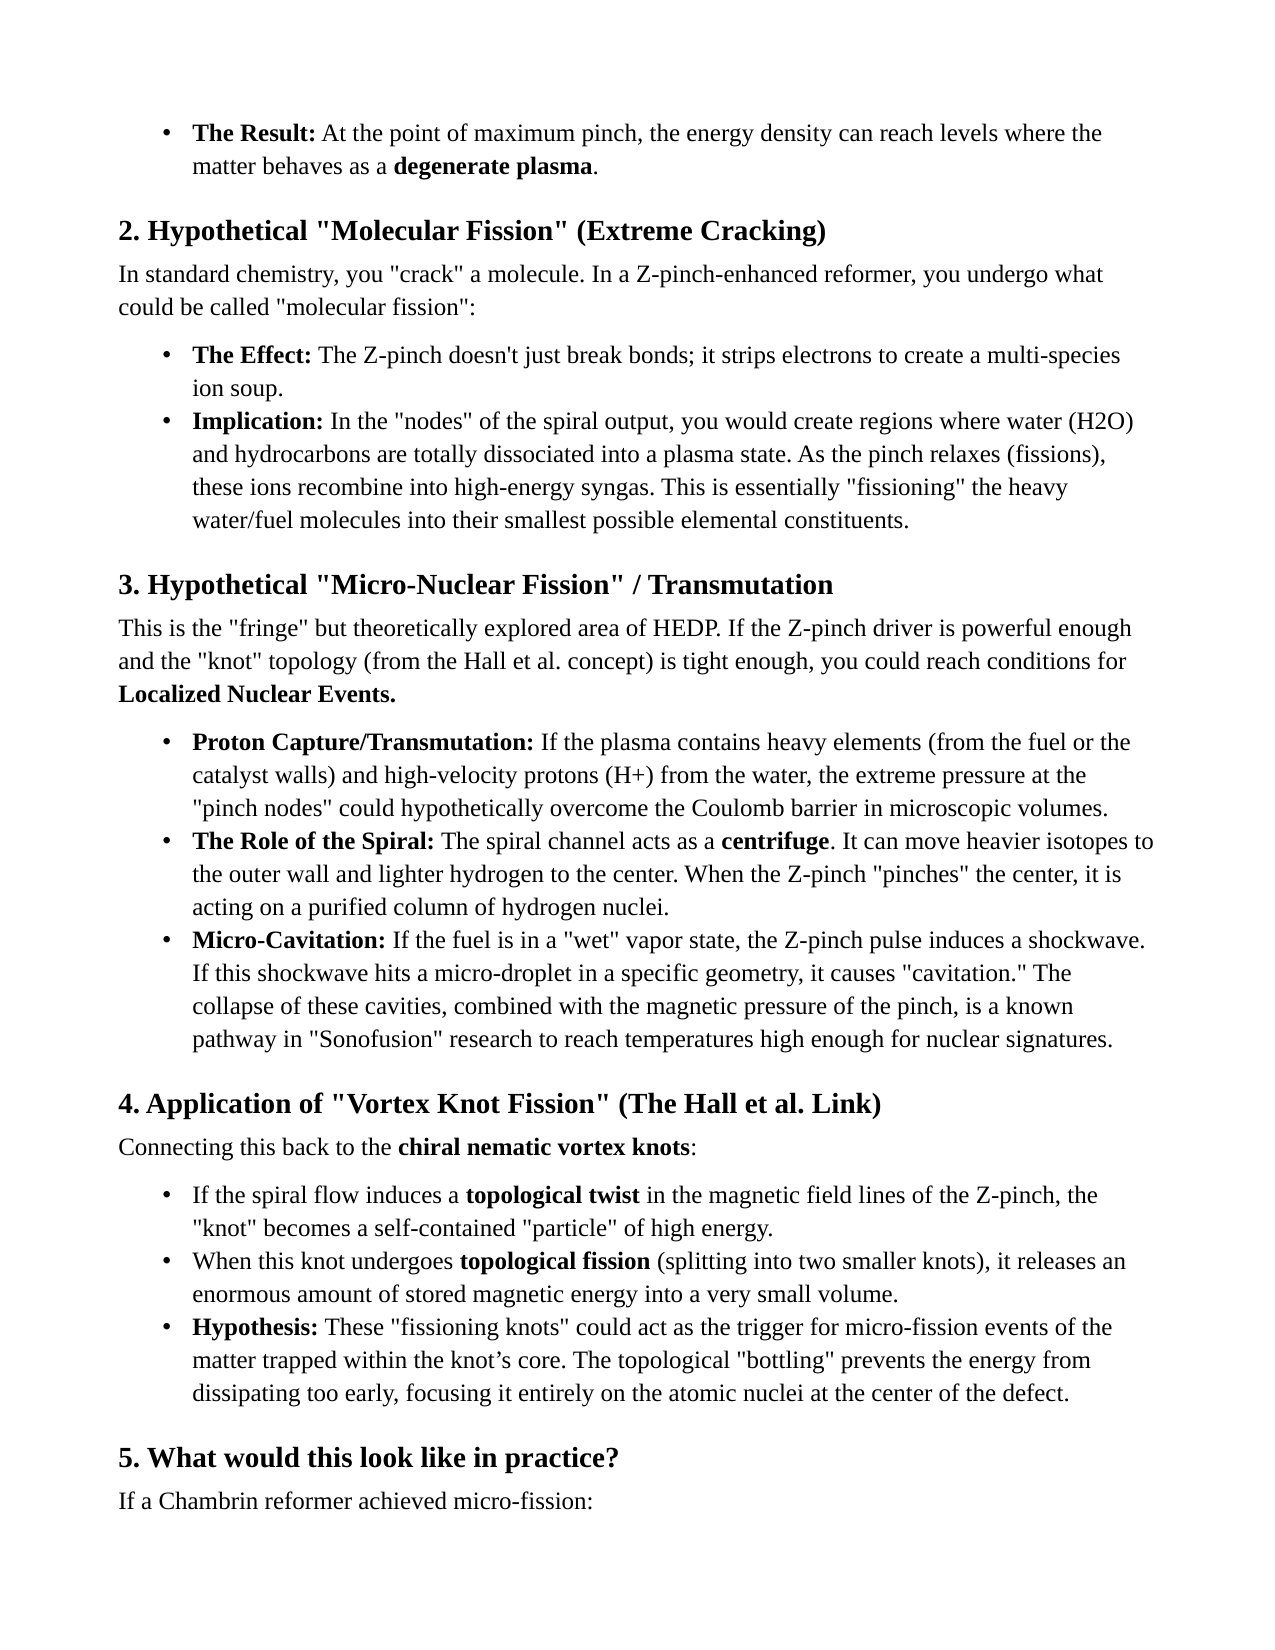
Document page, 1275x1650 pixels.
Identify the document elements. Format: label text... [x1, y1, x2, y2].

subtitle 5. What would this look like in practice? [118, 1440, 1157, 1474]
text Connecting this back to the chiral nematic vortex knots: [118, 1132, 1157, 1161]
list Micro-Cavitation: If the fuel is in a "wet" vapor state, the Z-pinch pulse induces a shockwave. If this shockwave hits a micro-droplet in a specific geometry, it causes "cavitation." The collapse of these cavities, combined with the magnetic pressure of the pinch, is a known pathway in "Sonofusion" research to reach temperatures high enough for nuclear signatures. [162, 925, 1157, 1053]
text This is the "fringe" but theoretically explored area of HEDP. If the Z-pinch driver is powerful enough and the "knot" topology (from the Hall et al. concept) is tight enough, you could reach conditions for Localized Nuclear Events. [118, 613, 1157, 708]
subtitle 4. Application of "Vortex Knot Fission" (The Hall et al. Link) [118, 1086, 1157, 1120]
list If the spiral flow induces a topological twist in the magnetic field lines of the Z-pinch, the "knot" becomes a self-contained "particle" of high energy. [162, 1180, 1157, 1242]
text In standard chemistry, you "crack" a molecule. In a Z-pinch-enhanced reformer, you undergo what could be called "molecular fission": [118, 259, 1157, 321]
list When this knot undergoes topological fission (splitting into two smaller knots), it releases an enormous amount of stored magnetic energy into a very small volume. [162, 1246, 1157, 1308]
list The Role of the Spiral: The spiral channel acts as a centrifuge. It can move heavier isotopes to the outer wall and lighter hydrogen to the center. When the Z-pinch "pinches" the center, it is acting on a purified column of hydrogen nuclei. [162, 826, 1157, 921]
subtitle 3. Hypothetical "Micro-Nuclear Fission" / Transmutation [118, 567, 1157, 601]
subtitle 2. Hypothetical "Molecular Fission" (Extreme Cracking) [118, 213, 1157, 247]
list Proton Capture/Transmutation: If the plasma contains heavy elements (from the fuel or the catalyst walls) and high-velocity protons (H+) from the water, the extreme pressure at the "pinch nodes" could hypothetically overcome the Coulomb barrier in microscopic volumes. [162, 727, 1157, 822]
list The Effect: The Z-pinch doesn't just break bonds; it strips electrons to create a multi-species ion soup. [162, 340, 1157, 402]
list Hypothesis: These "fissioning knots" could act as the trigger for micro-fission events of the matter trapped within the knot’s core. The topological "bottling" prevents the energy from dissipating too early, focusing it entirely on the atomic nuclei at the center of the defect. [162, 1312, 1157, 1407]
list Implication: In the "nodes" of the spiral output, you would create regions where water (H2O) and hydrocarbons are totally dissociated into a plasma state. As the pinch relaxes (fissions), these ions recombine into high-energy syngas. This is essentially "fissioning" the heavy water/fuel molecules into their smallest possible elemental constituents. [162, 406, 1157, 534]
text If a Chambrin reformer achieved micro-fission: [118, 1486, 1157, 1515]
list The Result: At the point of maximum pinch, the energy density can reach levels where the matter behaves as a degenerate plasma. [162, 118, 1157, 180]
